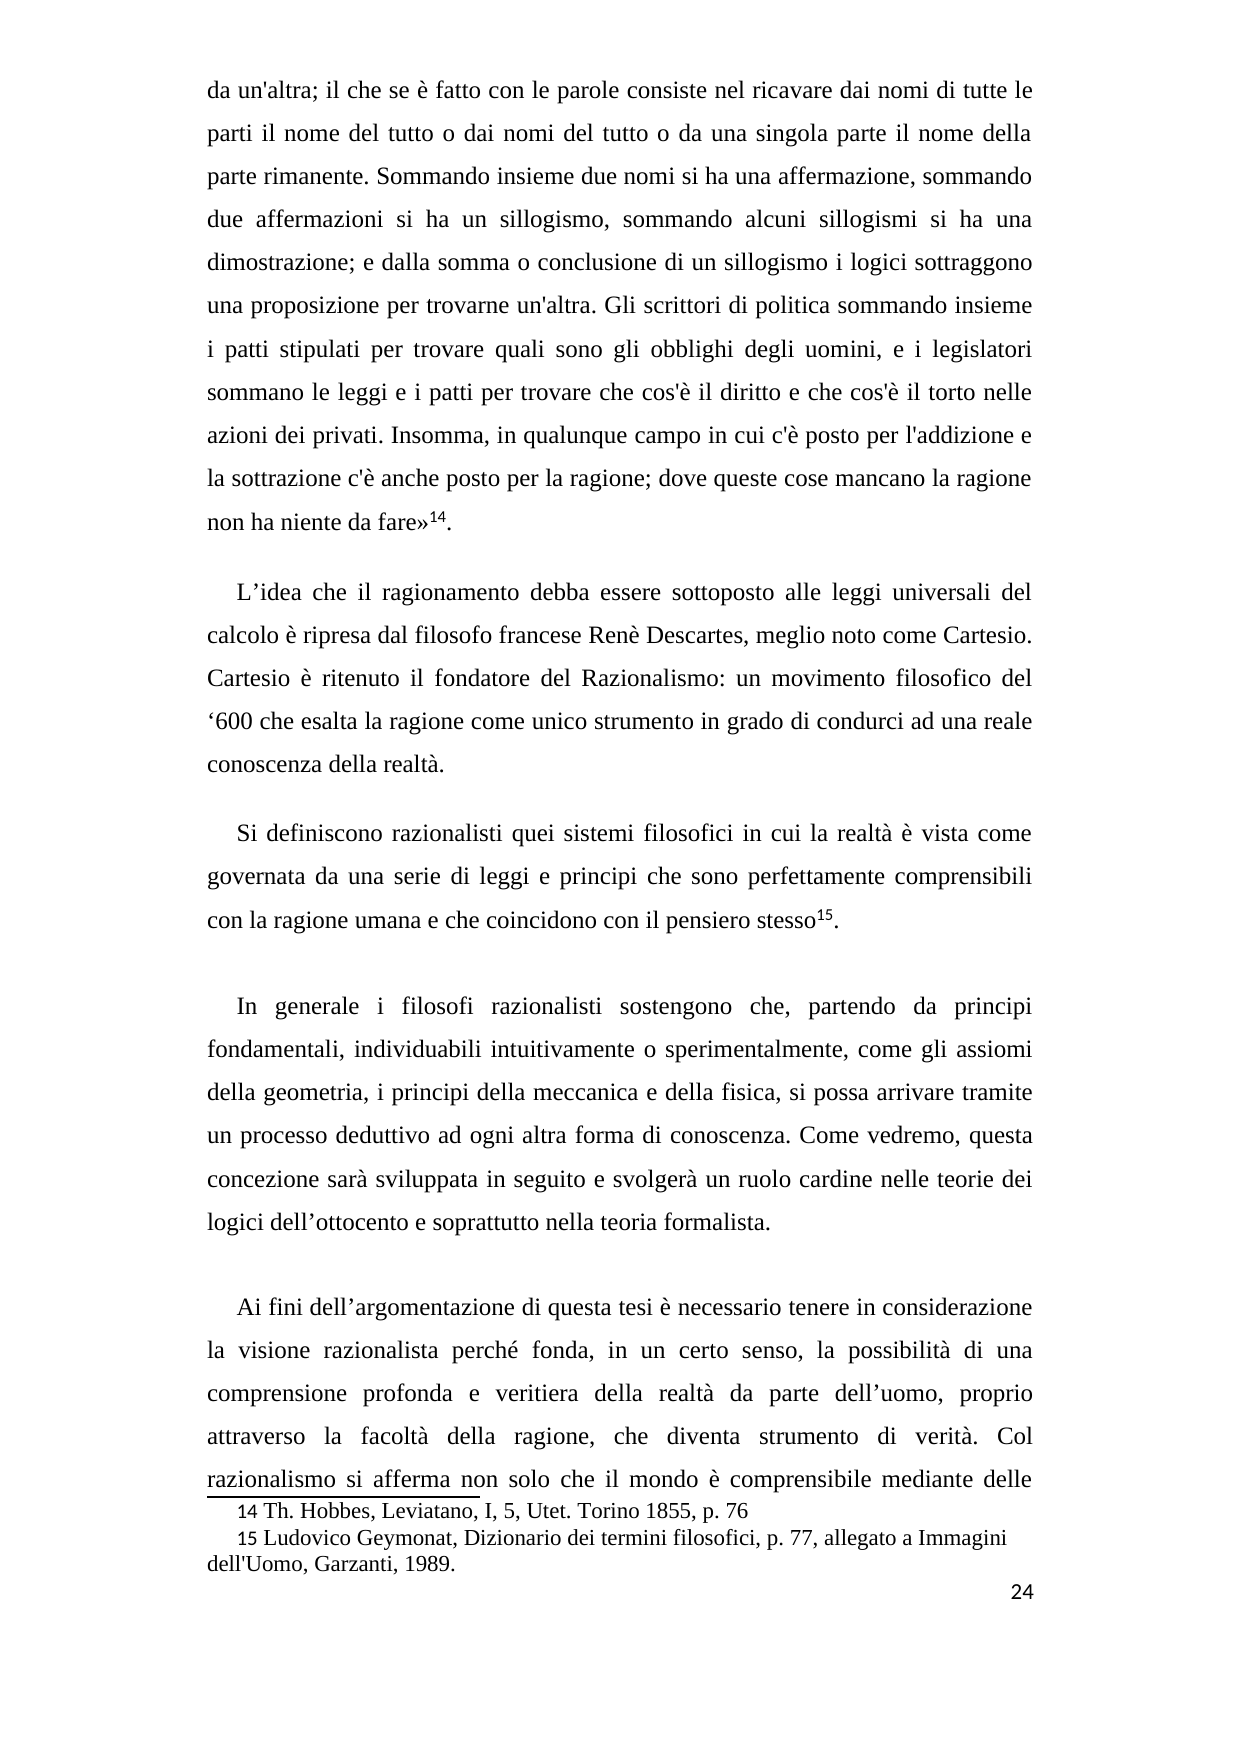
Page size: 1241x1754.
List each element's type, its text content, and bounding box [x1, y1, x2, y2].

text Si definiscono razionalisti quei sistemi filosofici in cui la realtà è vista come governata da una serie di leggi e principi che sono perfettamente comprensibili con la ragione umana e che coincidono con il pensiero stesso. [207, 818, 1033, 934]
text da un'altra; il che se è fatto con le parole consiste nel ricavare dai nomi di tutte le parti il nome del tutto o dai nomi del tutto o da una singola parte il nome della parte rimanente. Sommando insieme due nomi si ha una affermazione, sommando due affermazioni si ha un sillogismo, sommando alcuni sillogismi si ha una dimostrazione; e dalla somma o conclusione di un sillogismo i logici sottraggono una proposizione per trovarne un'altra. Gli scrittori di politica sommando insieme i patti stipulati per trovare quali sono gli obblighi degli uomini, e i legislatori sommano le leggi e i patti per trovare che cos'è il diritto e che cos'è il torto nelle azioni dei privati. Insomma, in qualunque campo in cui c'è posto per l'addizione e la sottrazione c'è anche posto per la ragione; dove queste cose mancano la ragione non ha niente da fare». [207, 75, 1033, 537]
text L’idea che il ragionamento debba essere sottoposto alle leggi universali del calcolo è ripresa dal filosofo francese Renè Descartes, meglio noto come Cartesio. Cartesio è ritenuto il fondatore del Razionalismo: un movimento filosofico del ‘600 che esalta la ragione come unico strumento in grado di condurci ad una reale conoscenza della realtà. [207, 577, 1033, 778]
text Ai fini dell’argomentazione di questa tesi è necessario tenere in considerazione la visione razionalista perché fonda, in un certo senso, la possibilità di una comprensione profonda e veritiera della realtà da parte dell’uomo, proprio attraverso la facoltà della ragione, che diventa strumento di verità. Col razionalismo si afferma non solo che il mondo è comprensibile mediante delle [207, 1292, 1033, 1493]
text Ludovico Geymonat, Dizionario dei termini filosofici, p. 77, allegato a Immagini dell'Uomo, Garzanti, 1989. [207, 1524, 1033, 1577]
text In generale i filosofi razionalisti sostengono che, partendo da principi fondamentali, individuabili intuitivamente o sperimentalmente, come gli assiomi della geometria, i principi della meccanica e della fisica, si possa arrivare tramite un processo deduttivo ad ogni altra forma di conoscenza. Come vedremo, questa concezione sarà sviluppata in seguito e svolgerà un ruolo cardine nelle teorie dei logici dell’ottocento e soprattutto nella teoria formalista. [207, 991, 1033, 1236]
text Th. Hobbes, Leviatano, I, 5, Utet. Torino 1855, p. 76 [207, 1497, 1033, 1524]
